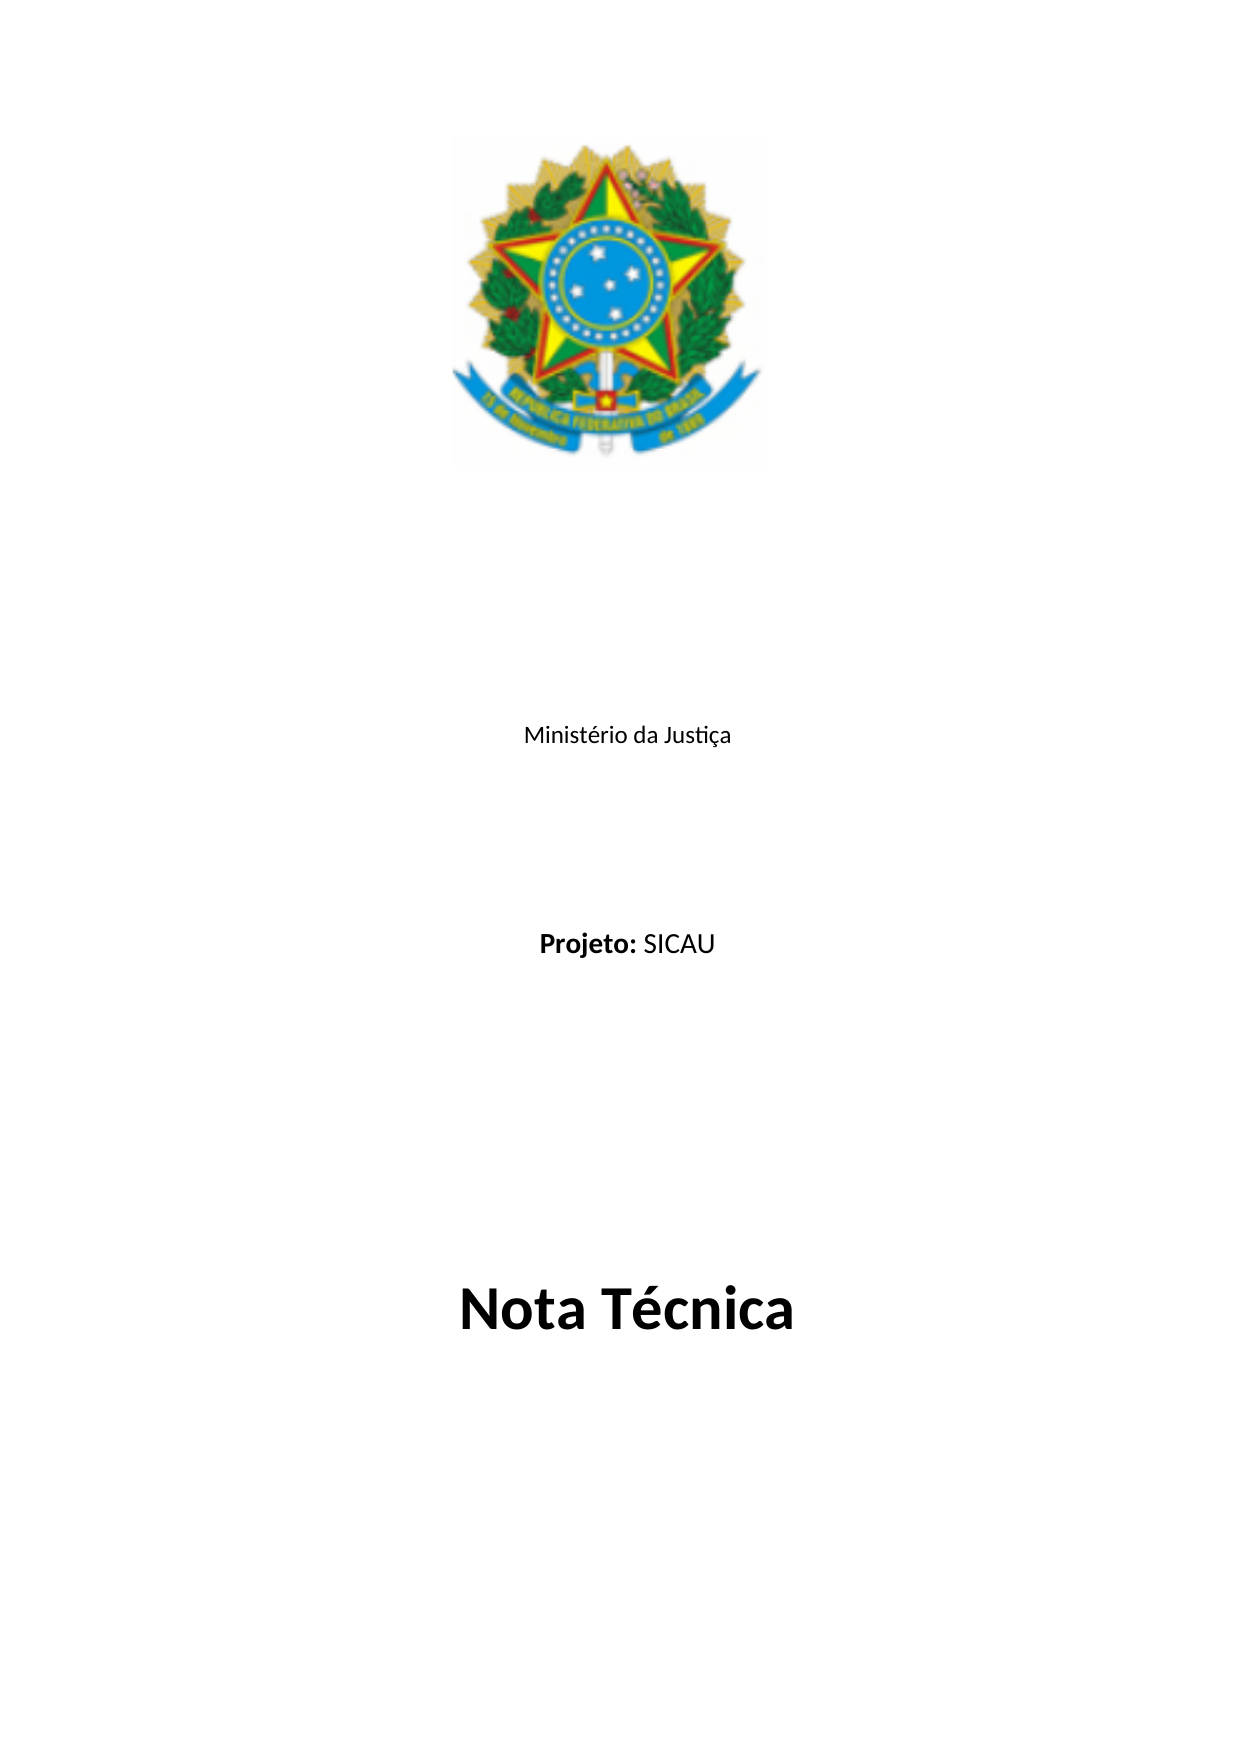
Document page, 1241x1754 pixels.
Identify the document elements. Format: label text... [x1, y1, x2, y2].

text Ministério da Justiça [192, 719, 1063, 750]
picture [446, 134, 794, 479]
text Projeto: SICAU [192, 926, 1063, 961]
text Nota Técnica [192, 1269, 1063, 1345]
